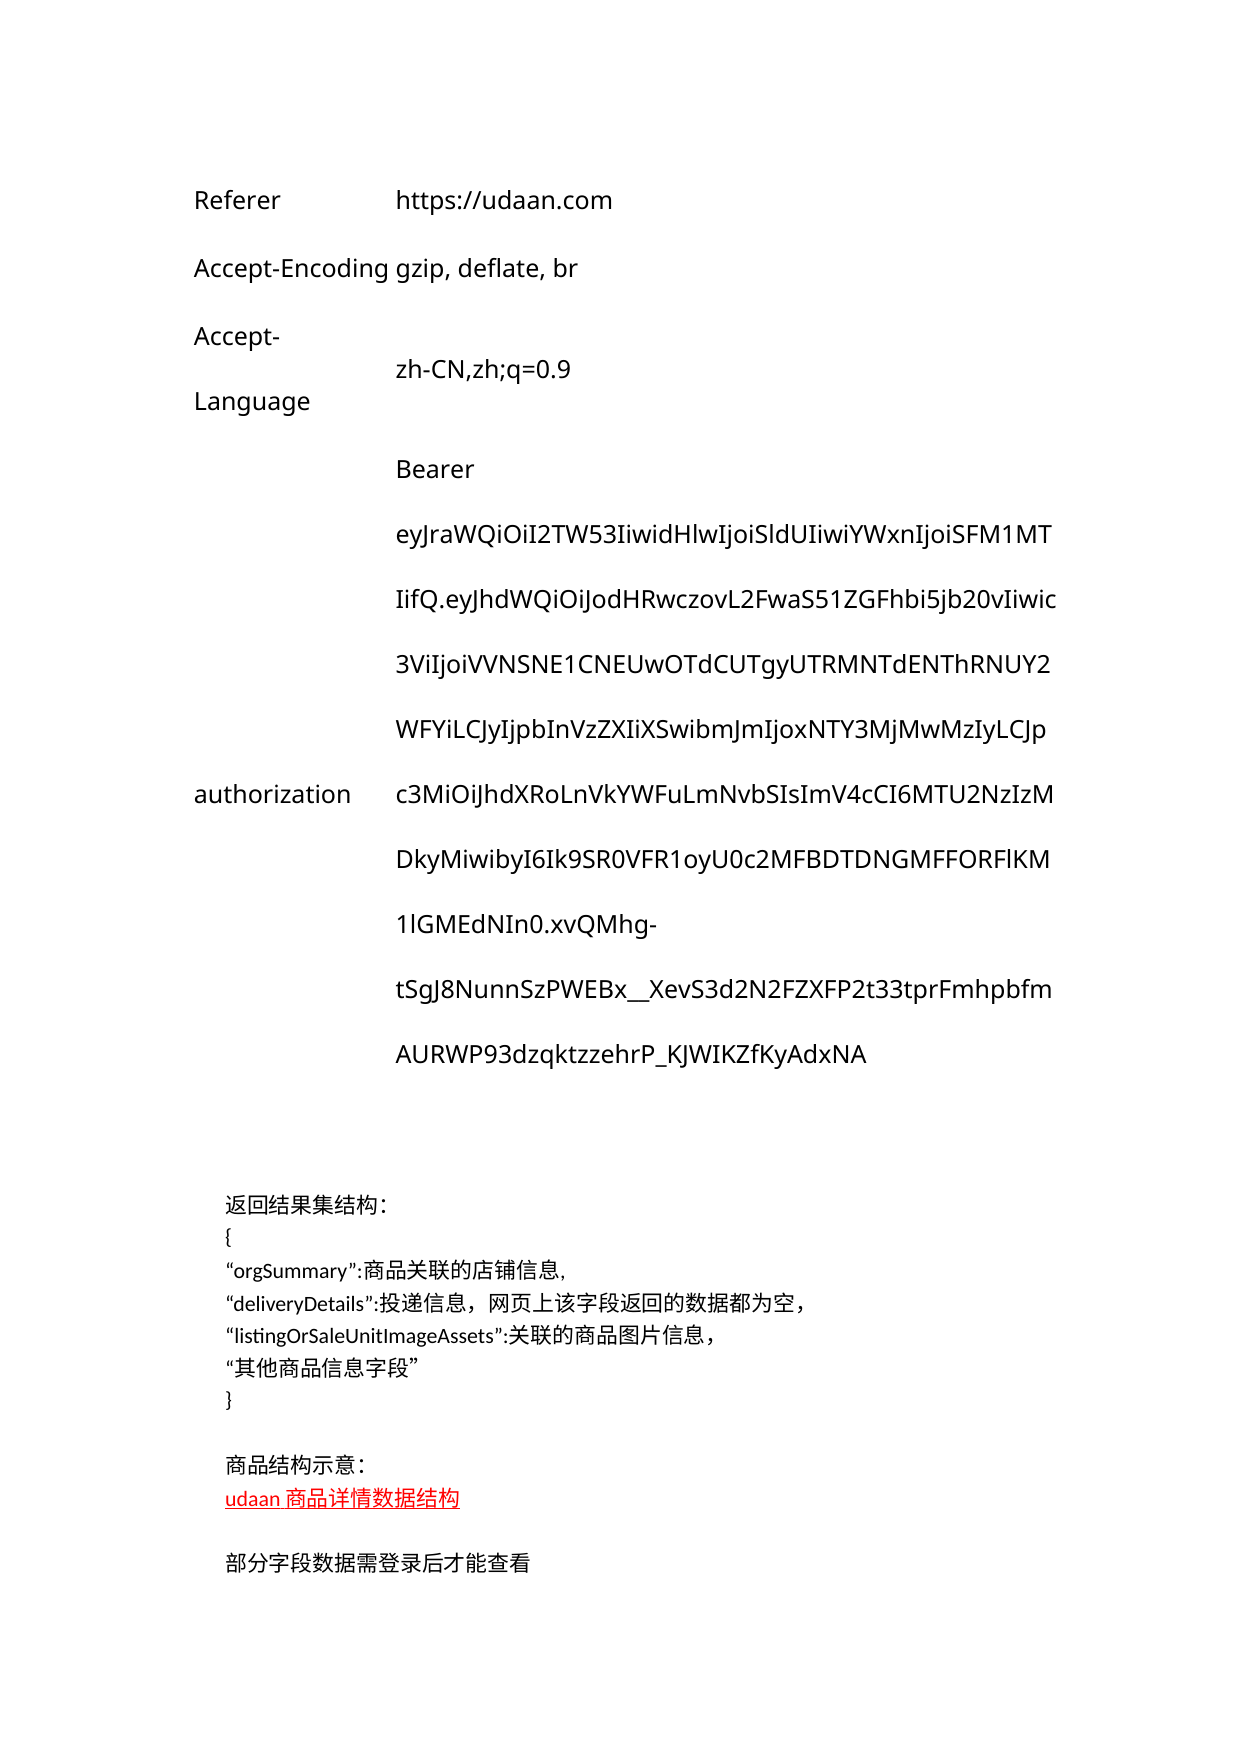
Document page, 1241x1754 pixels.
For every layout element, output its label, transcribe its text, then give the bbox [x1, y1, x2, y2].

list } [225, 1379, 1053, 1412]
list 返回结果集结构： [225, 1184, 1053, 1217]
list 商品结构示意： [225, 1444, 1053, 1477]
list “其他商品信息字段” [225, 1347, 1053, 1379]
list “orgSummary”:商品关联的店铺信息, [225, 1249, 1053, 1282]
list udaan商品详情数据结构 [225, 1477, 1053, 1509]
table_cell Referer [192, 162, 394, 230]
table_cell zh-CN,zh;q=0.9 [394, 298, 1061, 431]
table_cell authorization [192, 431, 394, 1149]
table_cell https://udaan.com [394, 162, 1061, 230]
list 部分字段数据需登录后才能查看 [225, 1542, 1053, 1574]
list { [225, 1217, 1053, 1249]
table_cell gzip, deflate, br [394, 230, 1061, 298]
list “listingOrSaleUnitImageAssets”:关联的商品图片信息， [225, 1314, 1053, 1347]
list “deliveryDetails”:投递信息，网页上该字段返回的数据都为空， [225, 1282, 1053, 1314]
table_cell Accept-Encoding [192, 230, 394, 298]
table_cell Bearer eyJraWQiOiI2TW53IiwidHlwIjoiSldUIiwiYWxnIjoiSFM1MTIifQ.eyJhdWQiOiJodHRwczovL2FwaS51ZGFhbi5jb20vIiwic3ViIjoiVVNSNE1CNEUwOTdCUTgyUTRMNTdENThRNUY2WFYiLCJyIjpbInVzZXIiXSwibmJmIjoxNTY3MjMwMzIyLCJpc3MiOiJhdXRoLnVkYWFuLmNvbSIsImV4cCI6MTU2NzIzMDkyMiwibyI6Ik9SR0VFR1oyU0c2MFBDTDNGMFFORFlKM1lGMEdNIn0.xvQMhg-tSgJ8NunnSzPWEBx__XevS3d2N2FZXFP2t33tprFmhpbfmAURWP93dzqktzzehrP_KJWIKZfKyAdxNA [394, 431, 1061, 1149]
table_cell Accept-Language [192, 298, 394, 431]
